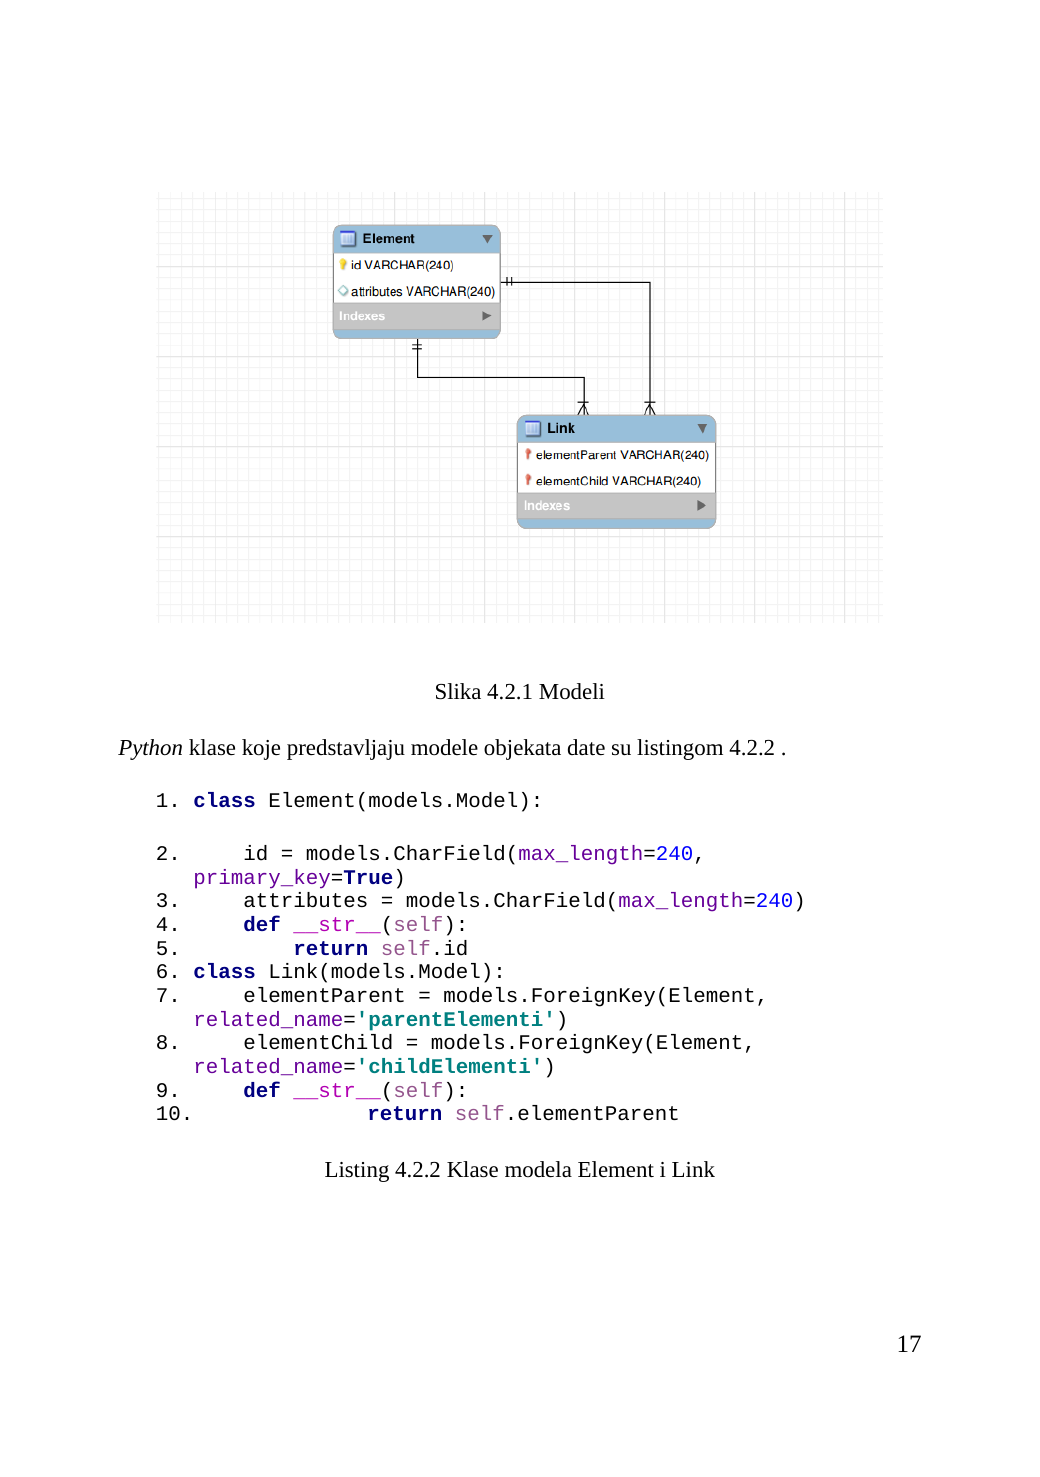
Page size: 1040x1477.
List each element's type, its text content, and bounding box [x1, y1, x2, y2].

list elementParent = models.ForeignKey(Element, related_name='parentElementi') [156, 985, 921, 1032]
text Listing 4.2.2 Klase modela Element i Link [118, 1156, 921, 1183]
list def __str__(self): [156, 1079, 921, 1103]
list id = models.CharField(max_length=240, primary_key=True) [156, 843, 921, 890]
picture [156, 176, 883, 623]
list class Element(models.Model): [156, 790, 921, 814]
list return self.elementParent [156, 1103, 921, 1127]
text Python klase koje predstavljaju modele objekata date su listingom 4.2.2 . [118, 734, 921, 761]
text Slika 4.2.1 Modeli [118, 678, 921, 705]
list class Link(models.Model): [156, 961, 921, 985]
list return self.id [156, 938, 921, 961]
list elementChild = models.ForeignKey(Element, related_name='childElementi') [156, 1032, 921, 1079]
list def __str__(self): [156, 914, 921, 938]
list attributes = models.CharField(max_length=240) [156, 890, 921, 914]
